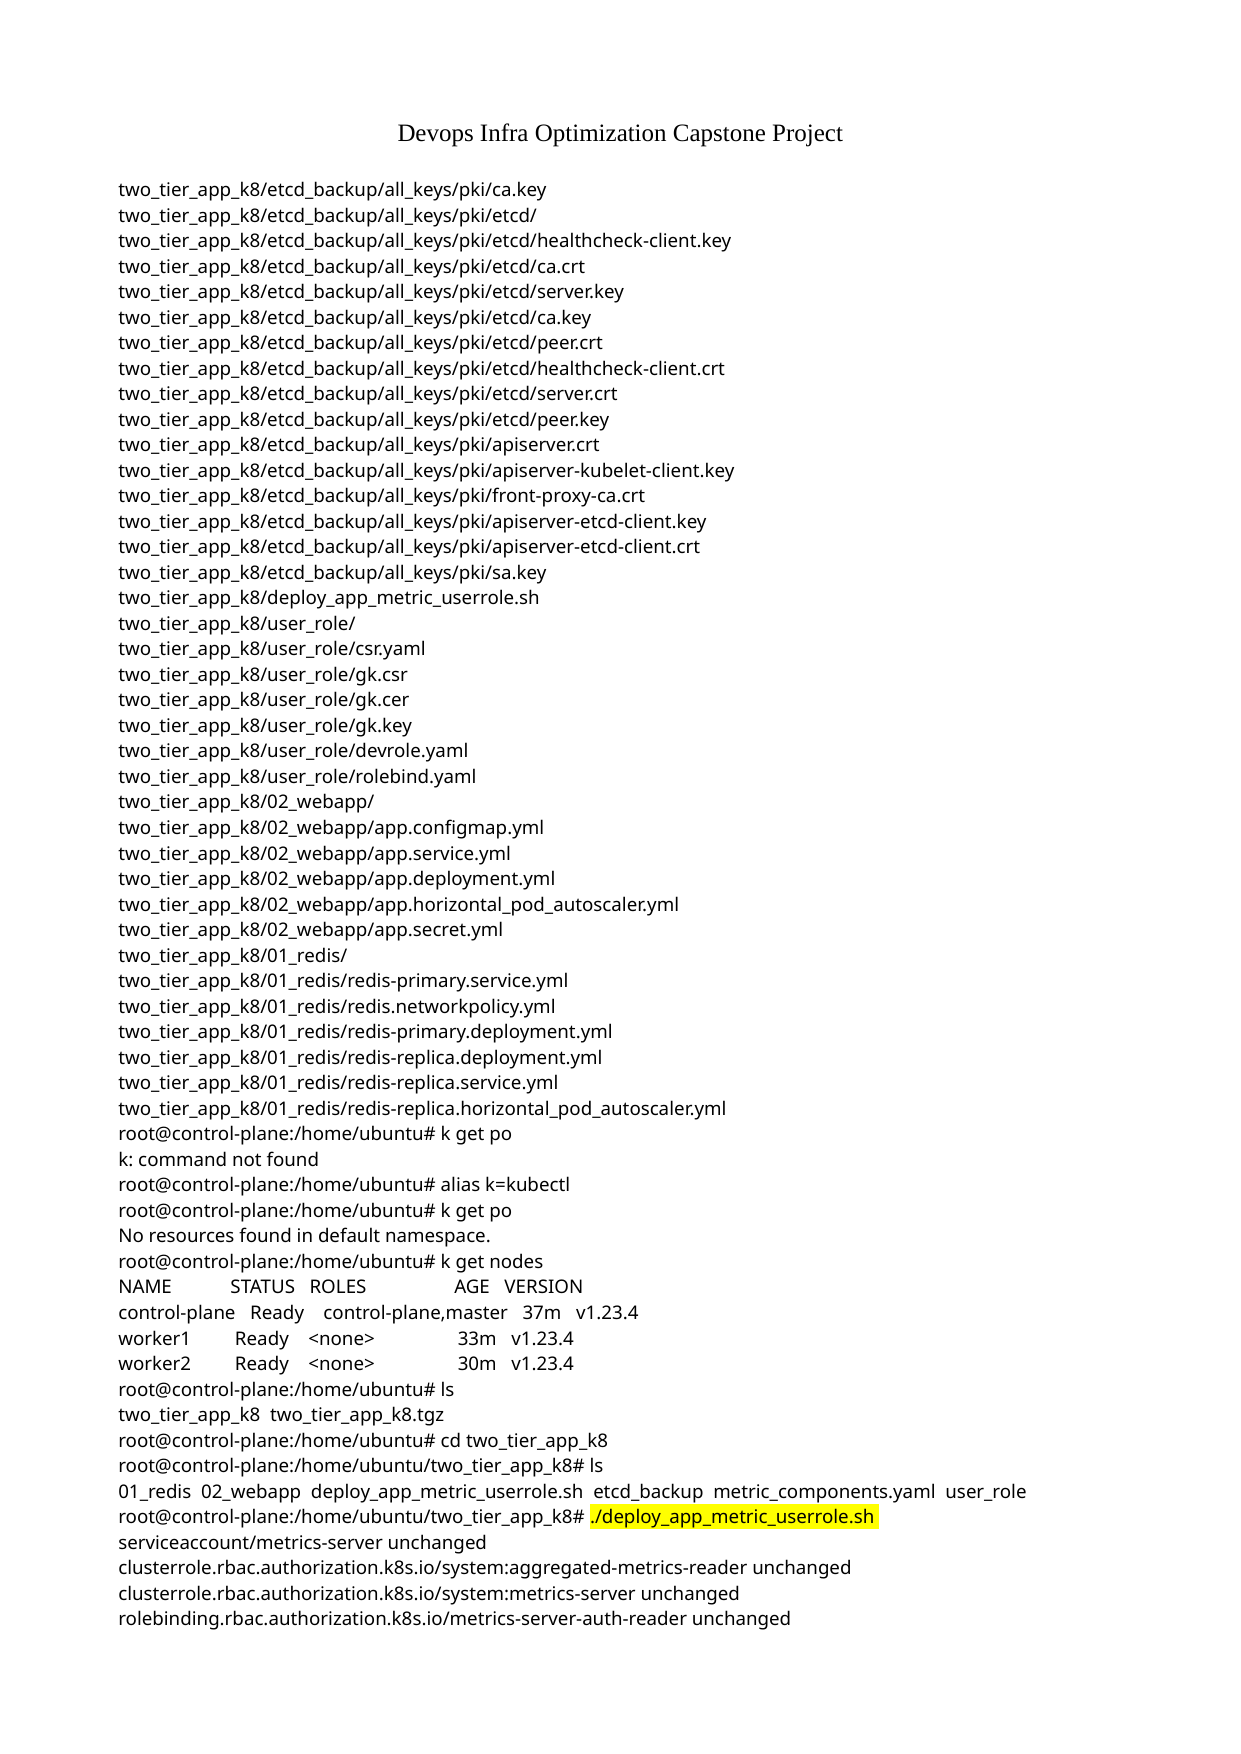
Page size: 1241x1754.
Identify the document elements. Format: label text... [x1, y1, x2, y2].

text two_tier_app_k8/01_redis/ [118, 942, 1122, 967]
text two_tier_app_k8/user_role/gk.key [118, 712, 1122, 738]
text serviceaccount/metrics-server unchanged [118, 1529, 1122, 1554]
text two_tier_app_k8/01_redis/redis-replica.deployment.yml [118, 1044, 1122, 1069]
text two_tier_app_k8/etcd_backup/all_keys/pki/etcd/peer.key [118, 406, 1122, 432]
text two_tier_app_k8/02_webapp/ [118, 789, 1122, 814]
text 01_redis 02_webapp deploy_app_metric_userrole.sh etcd_backup metric_components.yaml user_role [118, 1478, 1122, 1503]
text two_tier_app_k8/etcd_backup/all_keys/pki/etcd/server.crt [118, 381, 1122, 406]
text two_tier_app_k8/01_redis/redis-replica.service.yml [118, 1069, 1122, 1095]
text root@control-plane:/home/ubuntu# alias k=kubectl [118, 1172, 1122, 1197]
text two_tier_app_k8/01_redis/redis-replica.horizontal_pod_autoscaler.yml [118, 1095, 1122, 1121]
text two_tier_app_k8/etcd_backup/all_keys/pki/front-proxy-ca.crt [118, 483, 1122, 508]
text worker2 Ready <none> 30m v1.23.4 [118, 1350, 1122, 1376]
text root@control-plane:/home/ubuntu# cd two_tier_app_k8 [118, 1427, 1122, 1452]
text two_tier_app_k8/02_webapp/app.configmap.yml [118, 814, 1122, 840]
text two_tier_app_k8/etcd_backup/all_keys/pki/apiserver-etcd-client.key [118, 508, 1122, 534]
text two_tier_app_k8/etcd_backup/all_keys/pki/apiserver-kubelet-client.key [118, 457, 1122, 483]
text two_tier_app_k8/etcd_backup/all_keys/pki/ca.key [118, 176, 1122, 202]
text two_tier_app_k8/user_role/ [118, 610, 1122, 636]
text two_tier_app_k8/user_role/csr.yaml [118, 636, 1122, 661]
text two_tier_app_k8/user_role/rolebind.yaml [118, 763, 1122, 789]
text root@control-plane:/home/ubuntu# ls [118, 1376, 1122, 1401]
text two_tier_app_k8/etcd_backup/all_keys/pki/etcd/ [118, 202, 1122, 227]
text root@control-plane:/home/ubuntu/two_tier_app_k8# ls [118, 1452, 1122, 1478]
text two_tier_app_k8/02_webapp/app.service.yml [118, 840, 1122, 865]
text two_tier_app_k8/user_role/gk.cer [118, 687, 1122, 712]
text two_tier_app_k8 two_tier_app_k8.tgz [118, 1401, 1122, 1427]
text control-plane Ready control-plane,master 37m v1.23.4 [118, 1299, 1122, 1325]
text two_tier_app_k8/deploy_app_metric_userrole.sh [118, 585, 1122, 610]
text two_tier_app_k8/etcd_backup/all_keys/pki/etcd/ca.crt [118, 253, 1122, 278]
text two_tier_app_k8/01_redis/redis-primary.service.yml [118, 967, 1122, 993]
text two_tier_app_k8/etcd_backup/all_keys/pki/etcd/healthcheck-client.key [118, 227, 1122, 253]
text root@control-plane:/home/ubuntu# k get nodes [118, 1248, 1122, 1274]
text clusterrole.rbac.authorization.k8s.io/system:aggregated-metrics-reader unchanged [118, 1554, 1122, 1580]
text two_tier_app_k8/01_redis/redis-primary.deployment.yml [118, 1018, 1122, 1044]
text root@control-plane:/home/ubuntu/two_tier_app_k8# ./deploy_app_metric_userrole.sh [118, 1503, 1122, 1529]
text two_tier_app_k8/02_webapp/app.horizontal_pod_autoscaler.yml [118, 891, 1122, 916]
text root@control-plane:/home/ubuntu# k get po [118, 1197, 1122, 1223]
text worker1 Ready <none> 33m v1.23.4 [118, 1325, 1122, 1350]
text clusterrole.rbac.authorization.k8s.io/system:metrics-server unchanged [118, 1580, 1122, 1606]
text k: command not found [118, 1146, 1122, 1172]
text two_tier_app_k8/etcd_backup/all_keys/pki/sa.key [118, 559, 1122, 585]
text two_tier_app_k8/02_webapp/app.deployment.yml [118, 865, 1122, 891]
text two_tier_app_k8/etcd_backup/all_keys/pki/etcd/healthcheck-client.crt [118, 355, 1122, 381]
text two_tier_app_k8/user_role/devrole.yaml [118, 738, 1122, 763]
text two_tier_app_k8/user_role/gk.csr [118, 661, 1122, 687]
text root@control-plane:/home/ubuntu# k get po [118, 1121, 1122, 1146]
text NAME STATUS ROLES AGE VERSION [118, 1274, 1122, 1299]
text two_tier_app_k8/etcd_backup/all_keys/pki/etcd/server.key [118, 278, 1122, 304]
text two_tier_app_k8/etcd_backup/all_keys/pki/apiserver.crt [118, 432, 1122, 457]
text rolebinding.rbac.authorization.k8s.io/metrics-server-auth-reader unchanged [118, 1606, 1122, 1631]
text two_tier_app_k8/02_webapp/app.secret.yml [118, 916, 1122, 942]
text two_tier_app_k8/etcd_backup/all_keys/pki/etcd/ca.key [118, 304, 1122, 329]
text two_tier_app_k8/etcd_backup/all_keys/pki/etcd/peer.crt [118, 329, 1122, 355]
text two_tier_app_k8/01_redis/redis.networkpolicy.yml [118, 993, 1122, 1018]
text No resources found in default namespace. [118, 1223, 1122, 1248]
text two_tier_app_k8/etcd_backup/all_keys/pki/apiserver-etcd-client.crt [118, 534, 1122, 559]
